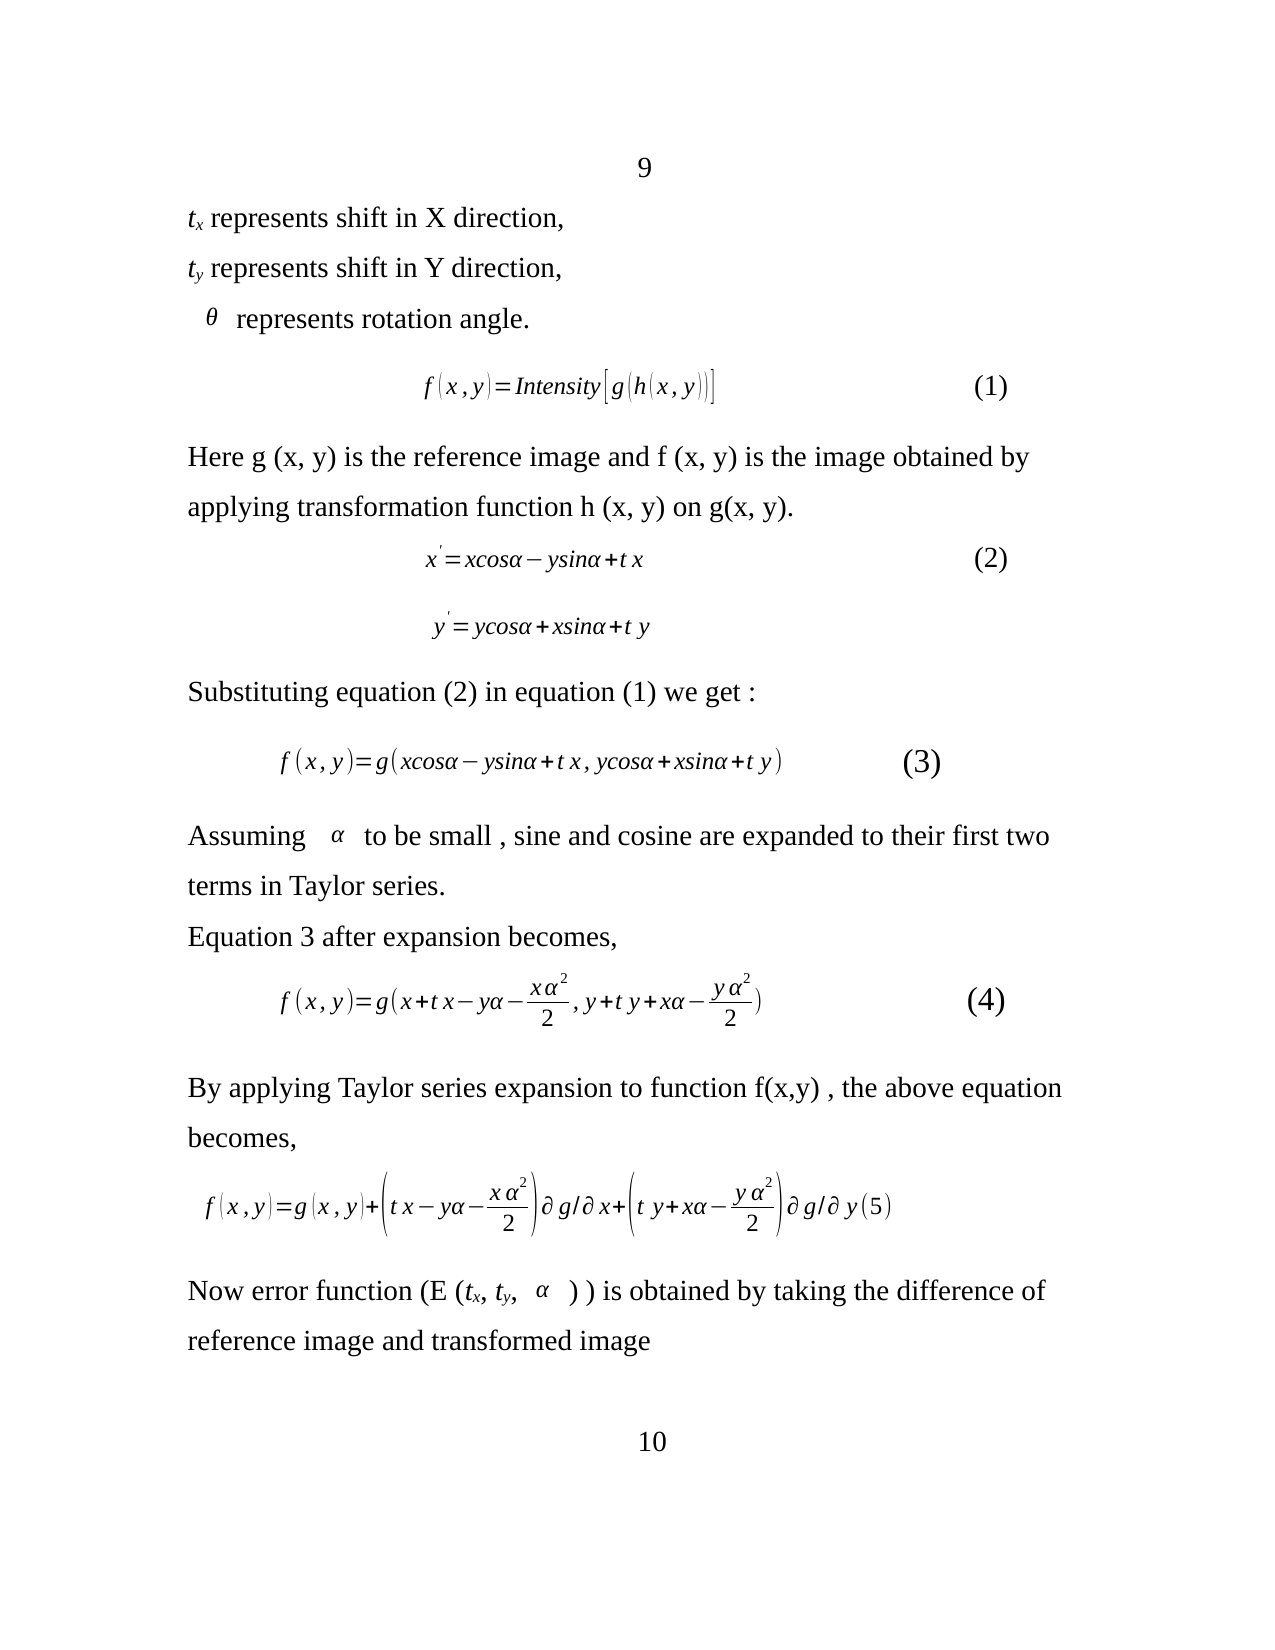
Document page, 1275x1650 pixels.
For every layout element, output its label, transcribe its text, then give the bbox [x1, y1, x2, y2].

text tx represents shift in X direction, [187, 200, 1087, 234]
text Now error function (E (tx, ty,) ) is obtained by taking the difference of reference image and transformed image [187, 1273, 1087, 1357]
text ty represents shift in Y direction, [187, 251, 1087, 284]
text (2) [406, 540, 1087, 574]
text Here g (x, y) is the reference image and f (x, y) is the image obtained by applying transformation function h (x, y) on g(x, y). [187, 439, 1087, 523]
text By applying Taylor series expansion to function f(x,y) , the above equation becomes, [187, 1070, 1087, 1154]
text Assuming to be small , sine and cosine are expanded to their first two terms in Taylor series. [187, 818, 1087, 902]
text 10 [187, 1424, 1087, 1457]
text 9 [187, 150, 1087, 183]
text (3) [187, 741, 1087, 780]
text (4) [187, 969, 1087, 1032]
text represents rotation angle. [187, 301, 1087, 334]
text Equation 3 after expansion becomes, [187, 919, 1087, 952]
text (1) [406, 368, 1087, 406]
text Substituting equation (2) in equation (1) we get : [187, 674, 1087, 708]
